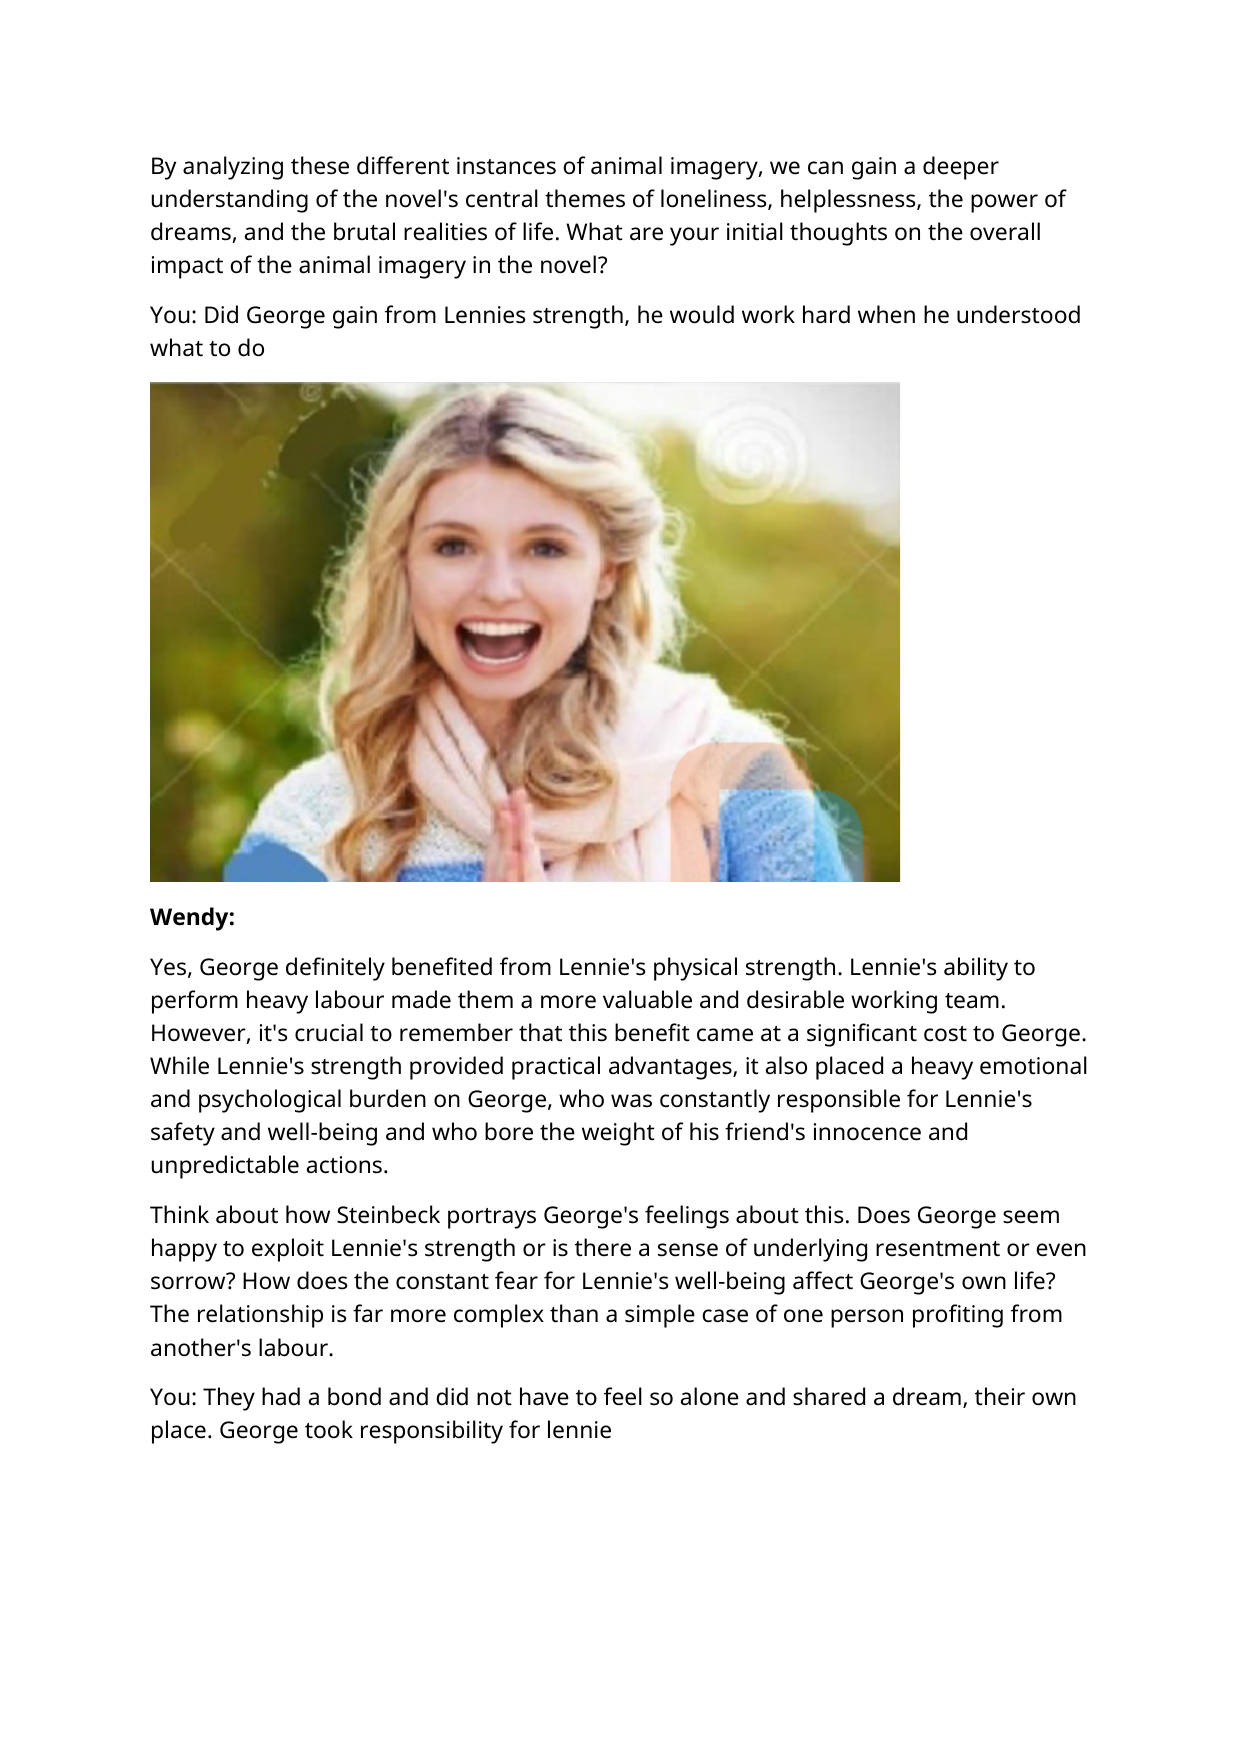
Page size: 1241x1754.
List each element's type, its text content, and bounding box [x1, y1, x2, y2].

text Think about how Steinbeck portrays George's feelings about this. Does George seem happy to exploit Lennie's strength or is there a sense of underlying resentment or even sorrow? How does the constant fear for Lennie's well-being affect George's own life? The relationship is far more complex than a simple case of one person profiting from another's labour. [150, 1199, 1090, 1363]
text Yes, George definitely benefited from Lennie's physical strength. Lennie's ability to perform heavy labour made them a more valuable and desirable working team. However, it's crucial to remember that this benefit came at a significant cost to George. While Lennie's strength provided practical advantages, it also placed a heavy emotional and psychological burden on George, who was constantly responsible for Lennie's safety and well-being and who bore the weight of his friend's innocence and unpredictable actions. [150, 950, 1090, 1180]
text By analyzing these different instances of animal imagery, we can gain a deeper understanding of the novel's central themes of loneliness, helplessness, the power of dreams, and the brutal realities of life. What are your initial thoughts on the overall impact of the animal imagery in the novel? [150, 150, 1090, 281]
text Wendy: [150, 901, 1090, 932]
text You: They had a bond and did not have to feel so alone and shared a dream, their own place. George took responsibility for lennie [150, 1381, 1090, 1446]
text You: Did George gain from Lennies strength, he would work hard when he understood what to do [150, 299, 1090, 363]
